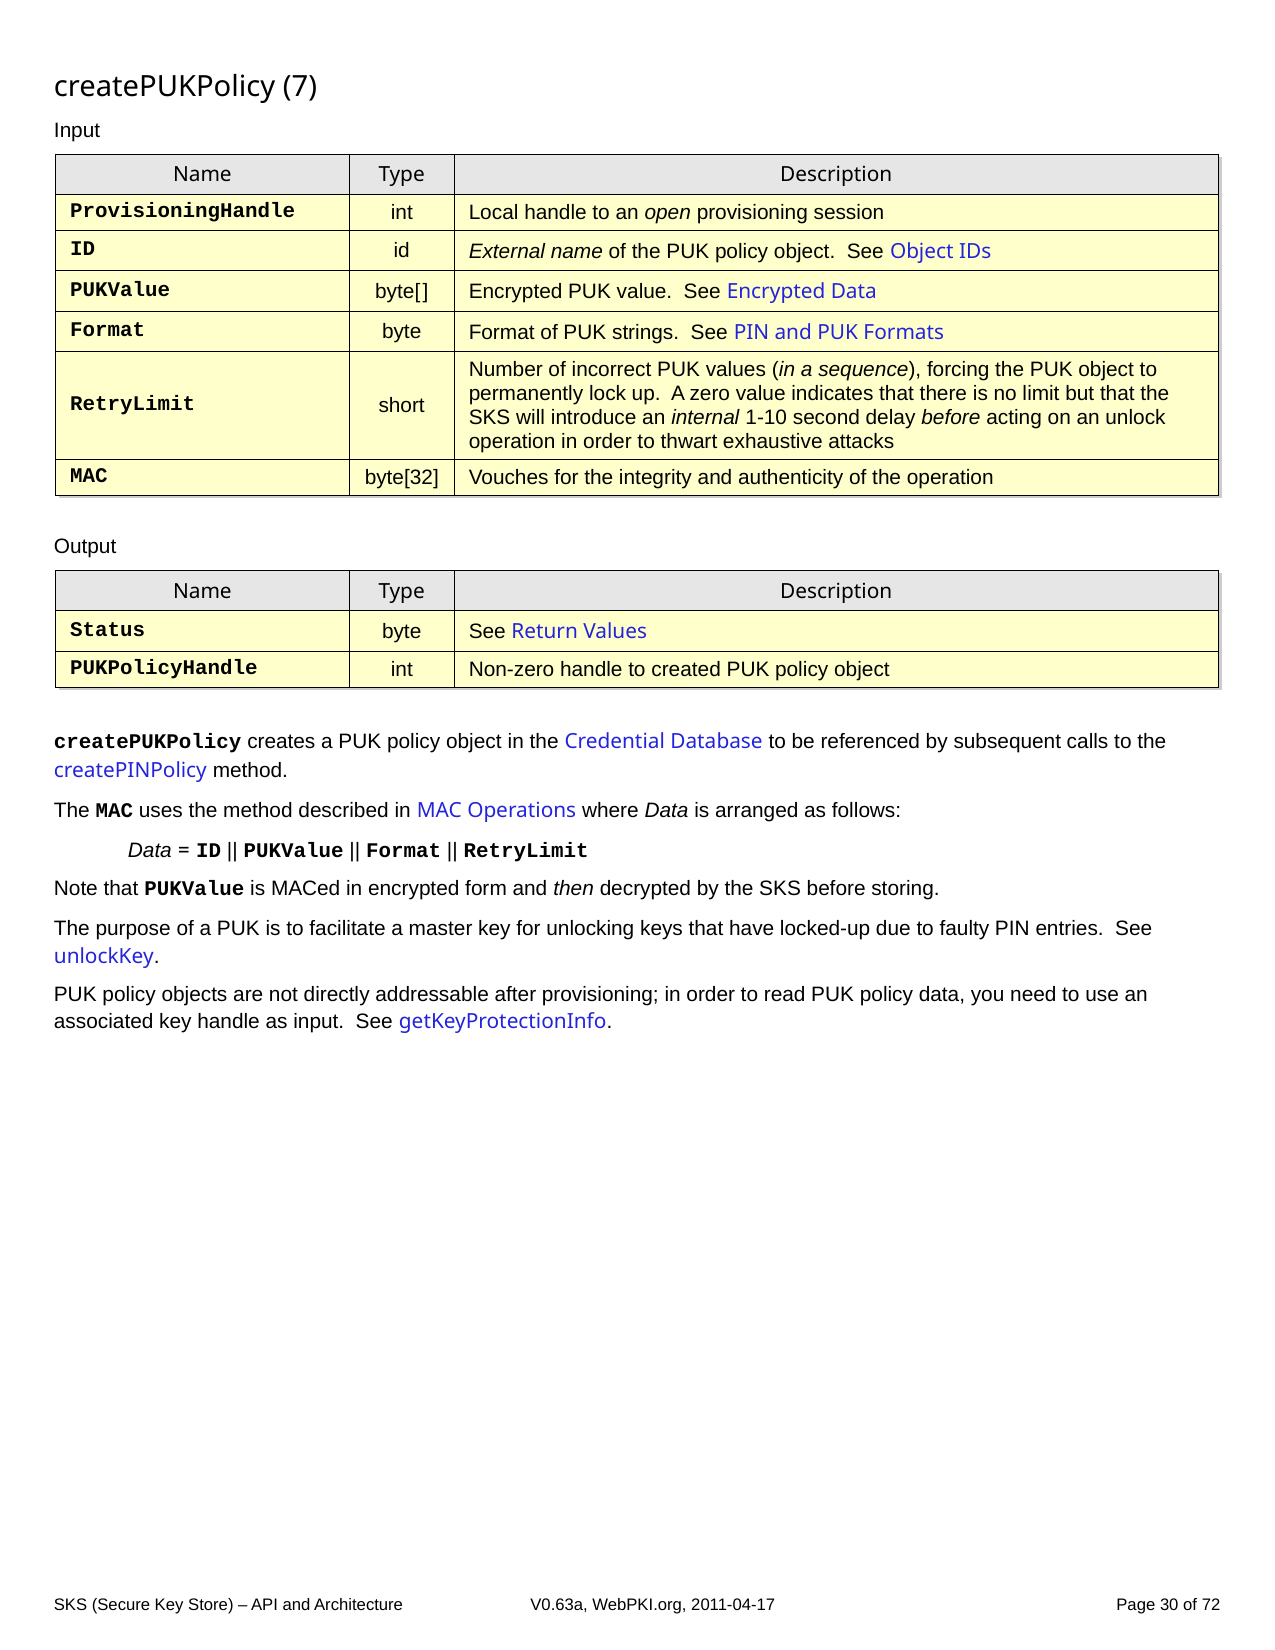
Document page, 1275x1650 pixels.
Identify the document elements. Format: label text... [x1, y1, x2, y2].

table_cell ID [56, 231, 349, 270]
table_cell Vouches for the integrity and authenticity of the operation [455, 460, 1218, 495]
table_cell byte⁮[32] [350, 460, 454, 495]
table_header Type [350, 571, 454, 610]
text createPUKPolicy creates a PUK policy object in the Credential Database to be referenced by subsequent calls to the createPINPolicy method. [54, 726, 1221, 783]
table_cell PUKPolicyHandle [56, 652, 349, 687]
table_header Description [455, 155, 1218, 194]
text The purpose of a PUK is to facilitate a master key for unlocking keys that have locked-up due to faulty PIN entries. See unlockKey. [54, 913, 1221, 970]
table_cell Non-zero handle to created PUK policy object [455, 652, 1218, 687]
text The MAC uses the method described in MAC Operations where Data is arranged as follows: [54, 795, 1221, 823]
table_cell short [350, 352, 454, 459]
text Note that PUKValue is MACed in encrypted form and then decrypted by the SKS before storing. [54, 876, 1221, 901]
table_cell MAC [56, 460, 349, 495]
table_cell int [350, 195, 454, 230]
table_cell id [350, 231, 454, 270]
text PUK policy objects are not directly addressable after provisioning; in order to read PUK policy data, you need to use an associated key handle as input. See getKeyProtectionInfo. [54, 982, 1221, 1034]
text Data = ID || PUKValue || Format || RetryLimit [54, 835, 1221, 864]
table_cell byte [350, 312, 454, 351]
table_cell int [350, 652, 454, 687]
table_cell Encrypted PUK value. See Encrypted Data [455, 271, 1218, 311]
table_cell RetryLimit [56, 352, 349, 459]
text Output [54, 534, 1221, 558]
table_cell Status [56, 611, 349, 651]
table_cell Format of PUK strings. See PIN and PUK Formats [455, 312, 1218, 351]
table_cell Format [56, 312, 349, 351]
table_cell Local handle to an open provisioning session [455, 195, 1218, 230]
subtitle createPUKPolicy (7) [54, 66, 1221, 105]
table_cell Number of incorrect PUK values (in a sequence), forcing the PUK object to permanently lock up. A zero value indicates that there is no limit but that the SKS will introduce an internal 1‑10 second delay before acting on an unlock operation in order to thwart exhaustive attacks [455, 352, 1218, 459]
table_header Description [455, 571, 1218, 610]
table_cell byte [350, 611, 454, 651]
table_cell See Return Values [455, 611, 1218, 651]
table_header Name [56, 155, 349, 194]
table_cell ProvisioningHandle [56, 195, 349, 230]
text Input [54, 118, 1221, 142]
table_cell byte[ ] [350, 271, 454, 311]
table_cell PUKValue [56, 271, 349, 311]
table_cell External name of the PUK policy object. See Object IDs [455, 231, 1218, 270]
table_header Type [350, 155, 454, 194]
table_header Name [56, 571, 349, 610]
